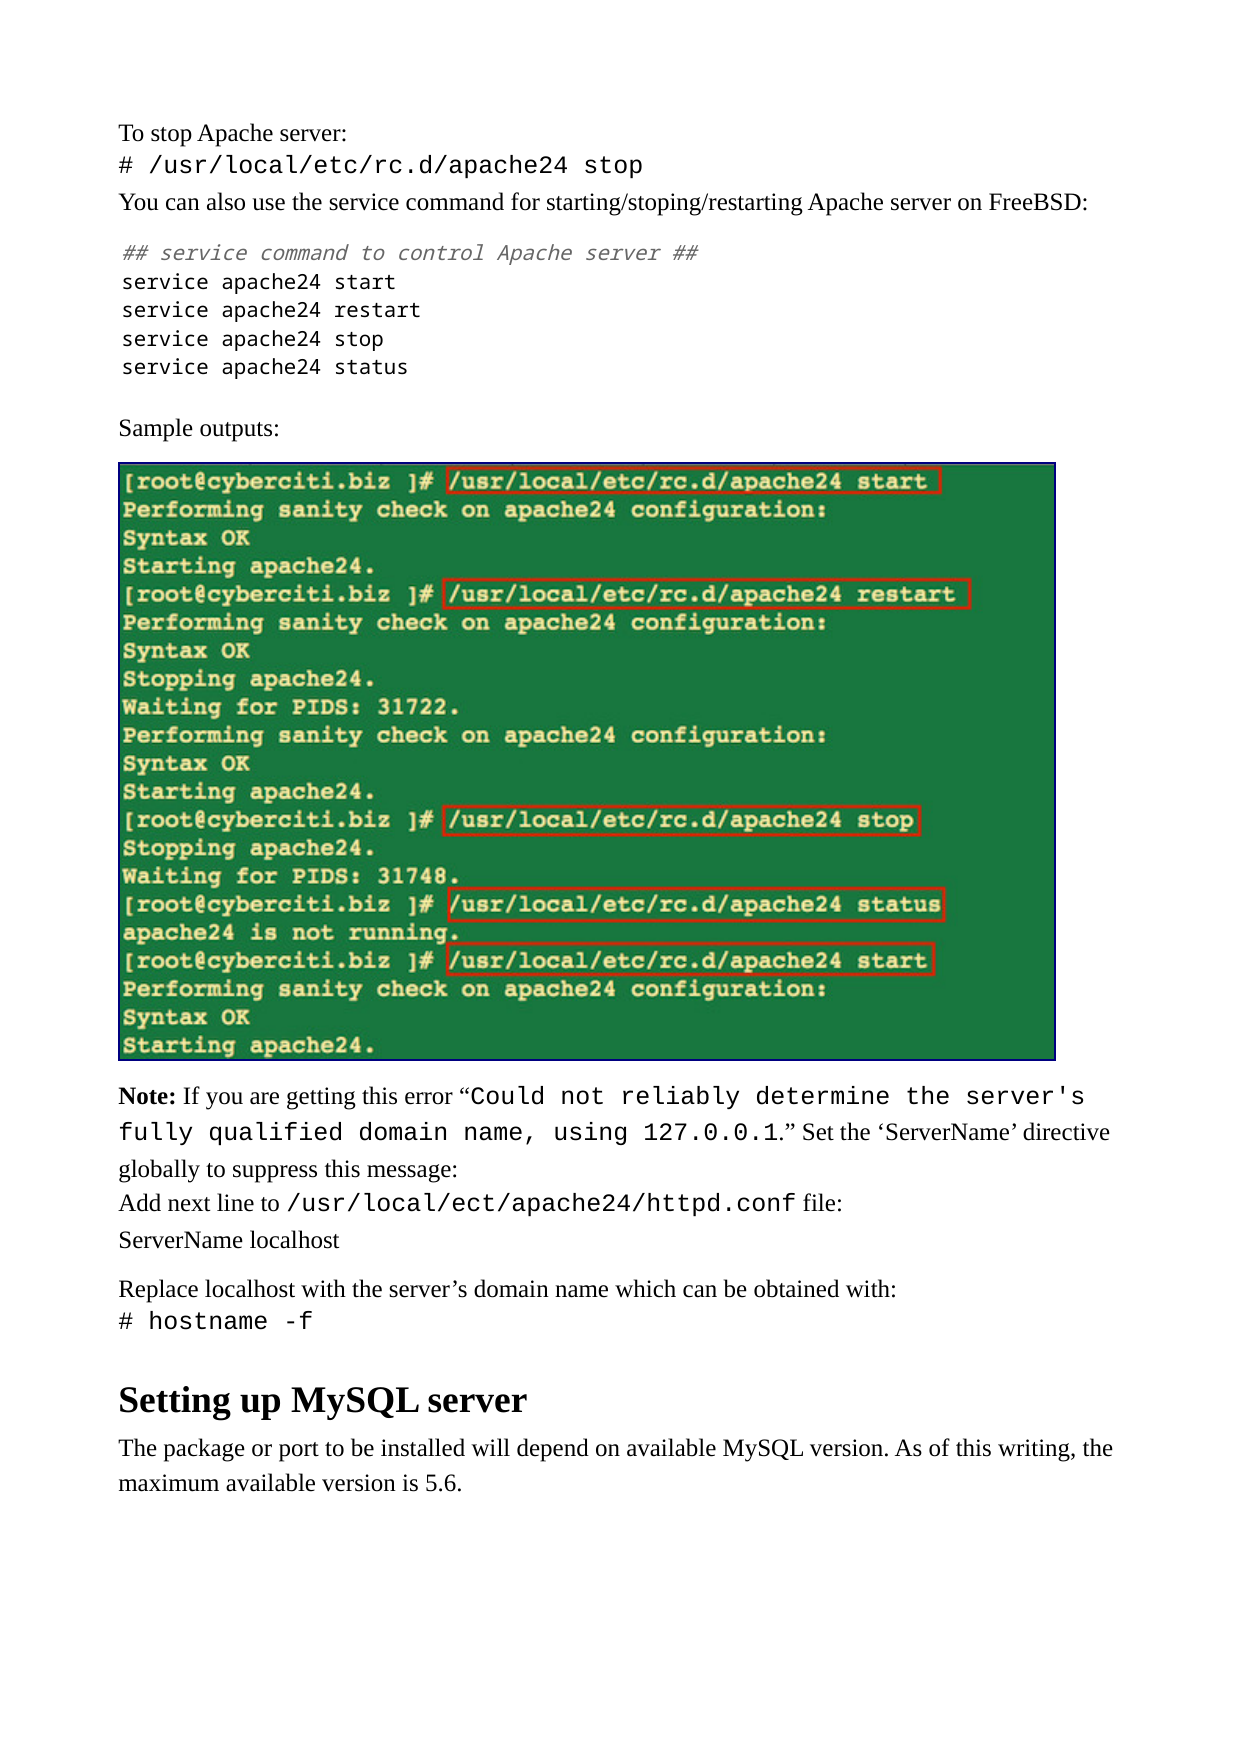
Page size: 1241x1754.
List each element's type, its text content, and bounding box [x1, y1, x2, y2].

text Replace localhost with the server’s domain name which can be obtained with: # hostname -f [118, 1274, 1122, 1337]
text To stop Apache server: # /usr/local/etc/rc.d/apache24 stop You can also use the service command for starting/stoping/restarting Apache server on FreeBSD: [118, 118, 1122, 215]
text The package or port to be installed will depend on available MySQL version. As of this writing, the maximum available version is 5.6. [118, 1433, 1122, 1497]
text Note: If you are getting this error “Could not reliably determine the server's fully qualified domain name, using 127.0.0.1.” Set the ‘ServerName’ directive globally to suppress this message: Add next line to /usr/local/ect/apache24/httpd.conf file: ServerName localhost [118, 1081, 1122, 1254]
picture [120, 464, 1054, 1059]
text Sample outputs: [118, 413, 1122, 442]
table_header ## service command to control Apache server ## service apache24 start service apache24 restart service apache24 stop service apache24 status [118, 236, 711, 413]
subtitle Setting up MySQL server [118, 1378, 1122, 1421]
